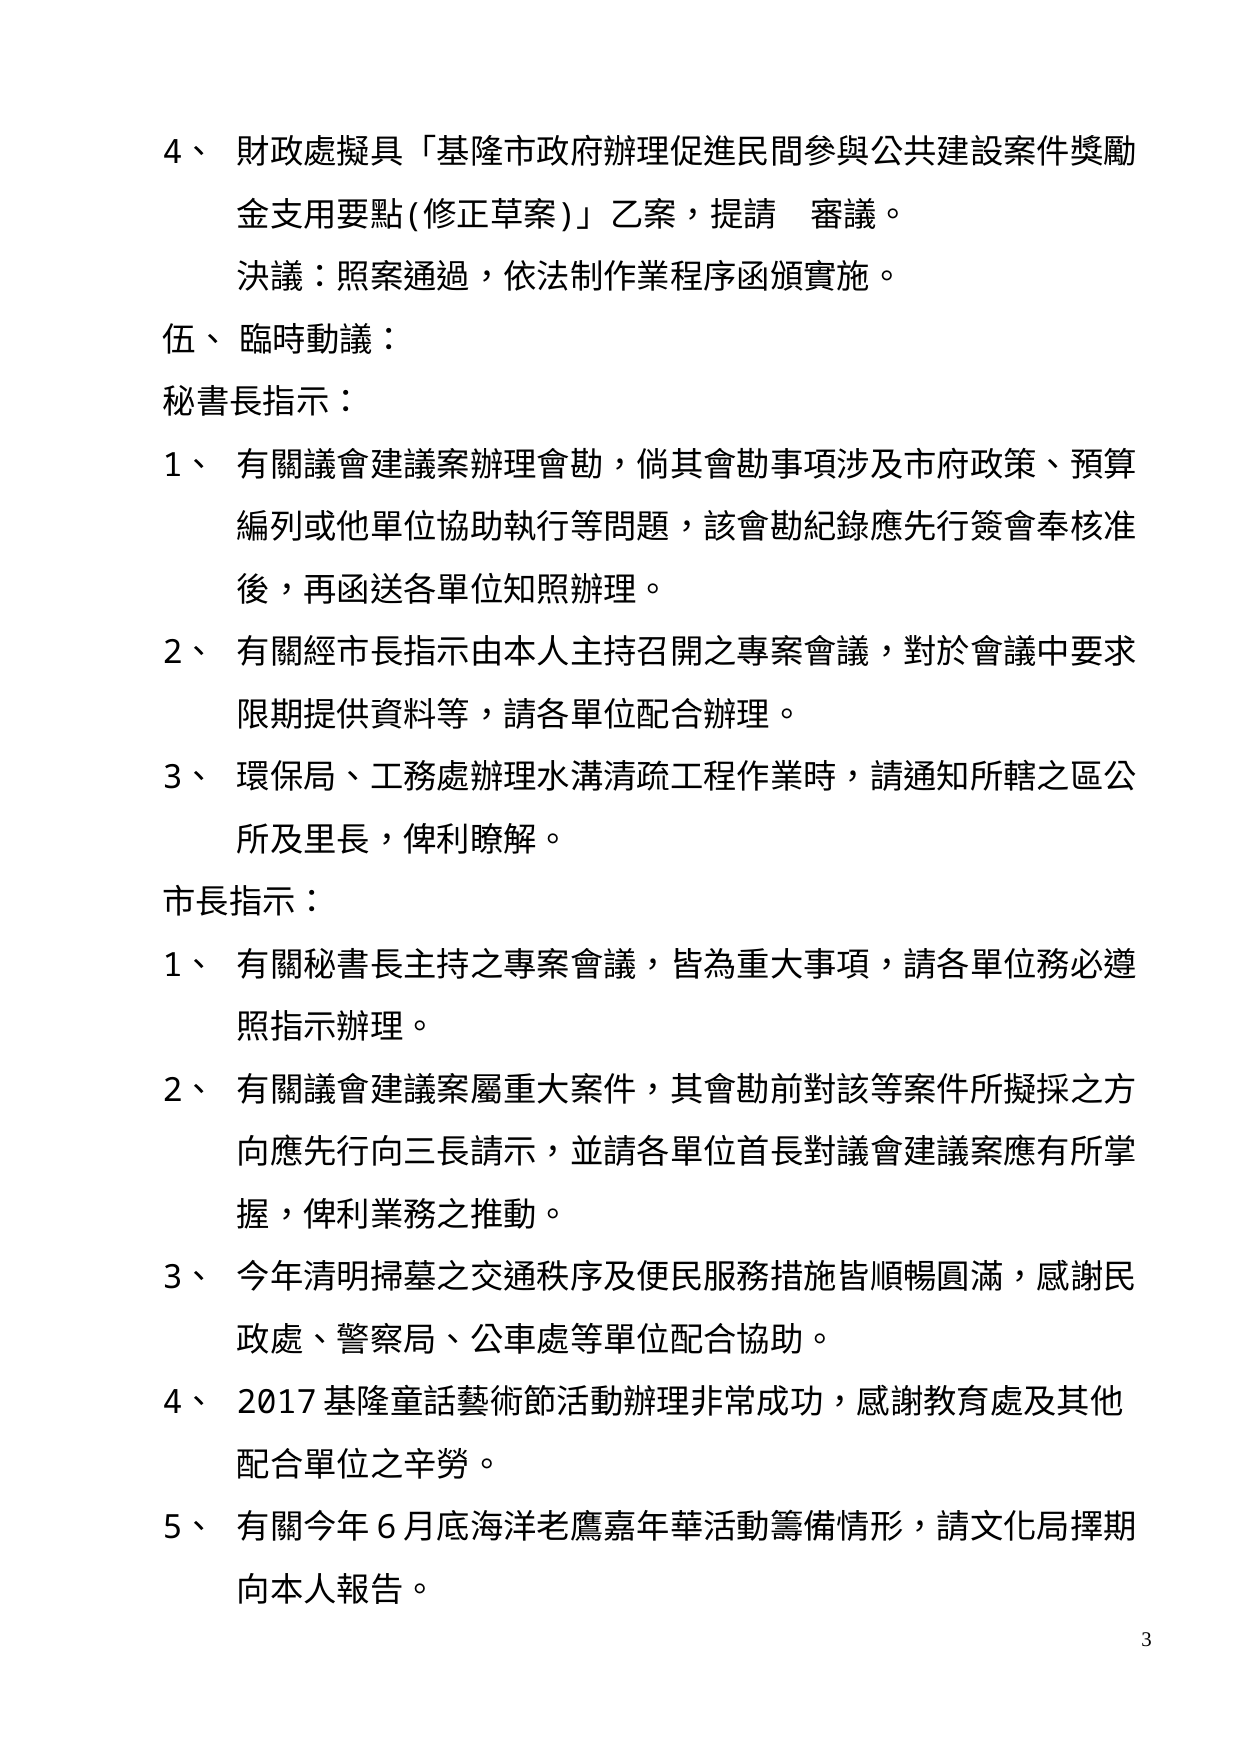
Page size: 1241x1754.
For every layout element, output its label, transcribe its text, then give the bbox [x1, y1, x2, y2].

text 秘書長指示： [162, 358, 1152, 420]
list 有關今年6月底海洋老鷹嘉年華活動籌備情形，請文化局擇期向本人報告。 [162, 1483, 1152, 1608]
list 臨時動議： [88, 295, 1152, 358]
text 決議：照案通過，依法制作業程序函頒實施。 [236, 233, 1152, 295]
list 有關議會建議案屬重大案件，其會勘前對該等案件所擬採之方向應先行向三長請示，並請各單位首長對議會建議案應有所掌握，俾利業務之推動。 [162, 1045, 1152, 1233]
text 市長指示： [162, 858, 1152, 920]
list 2017基隆童話藝術節活動辦理非常成功，感謝教育處及其他配合單位之辛勞。 [162, 1358, 1152, 1483]
list 財政處擬具「基隆市政府辦理促進民間參與公共建設案件獎勵金支用要點(修正草案)」乙案，提請 審議。 [162, 108, 1152, 233]
list 有關秘書長主持之專案會議，皆為重大事項，請各單位務必遵照指示辦理。 [162, 920, 1152, 1045]
list 今年清明掃墓之交通秩序及便民服務措施皆順暢圓滿，感謝民政處、警察局、公車處等單位配合協助。 [162, 1233, 1152, 1358]
list 環保局、工務處辦理水溝清疏工程作業時，請通知所轄之區公所及里長，俾利瞭解。 [162, 733, 1152, 858]
list 有關經市長指示由本人主持召開之專案會議，對於會議中要求限期提供資料等，請各單位配合辦理。 [162, 608, 1152, 733]
list 有關議會建議案辦理會勘，倘其會勘事項涉及市府政策、預算編列或他單位協助執行等問題，該會勘紀錄應先行簽會奉核准後，再函送各單位知照辦理。 [162, 420, 1152, 608]
